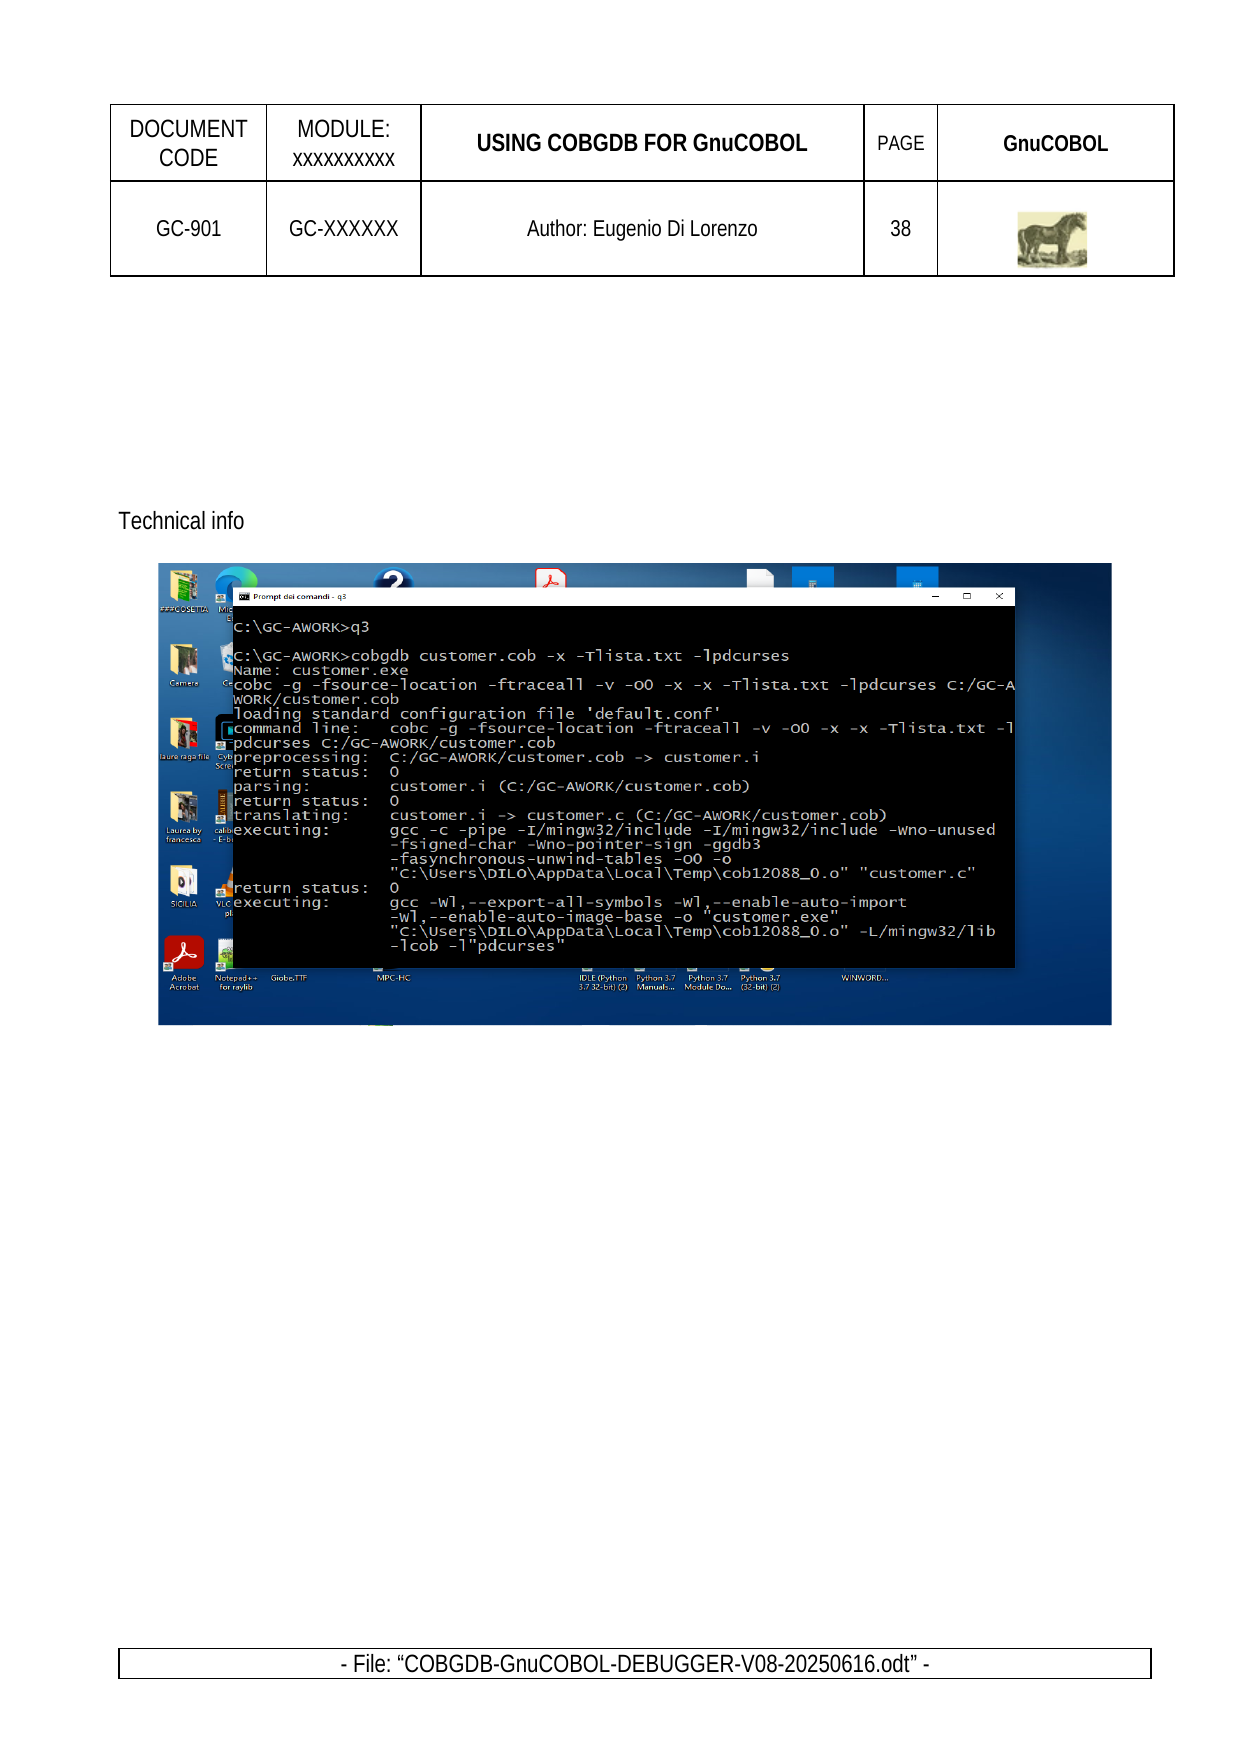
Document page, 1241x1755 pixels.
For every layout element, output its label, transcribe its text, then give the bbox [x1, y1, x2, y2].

text Technical info [118, 506, 1152, 534]
